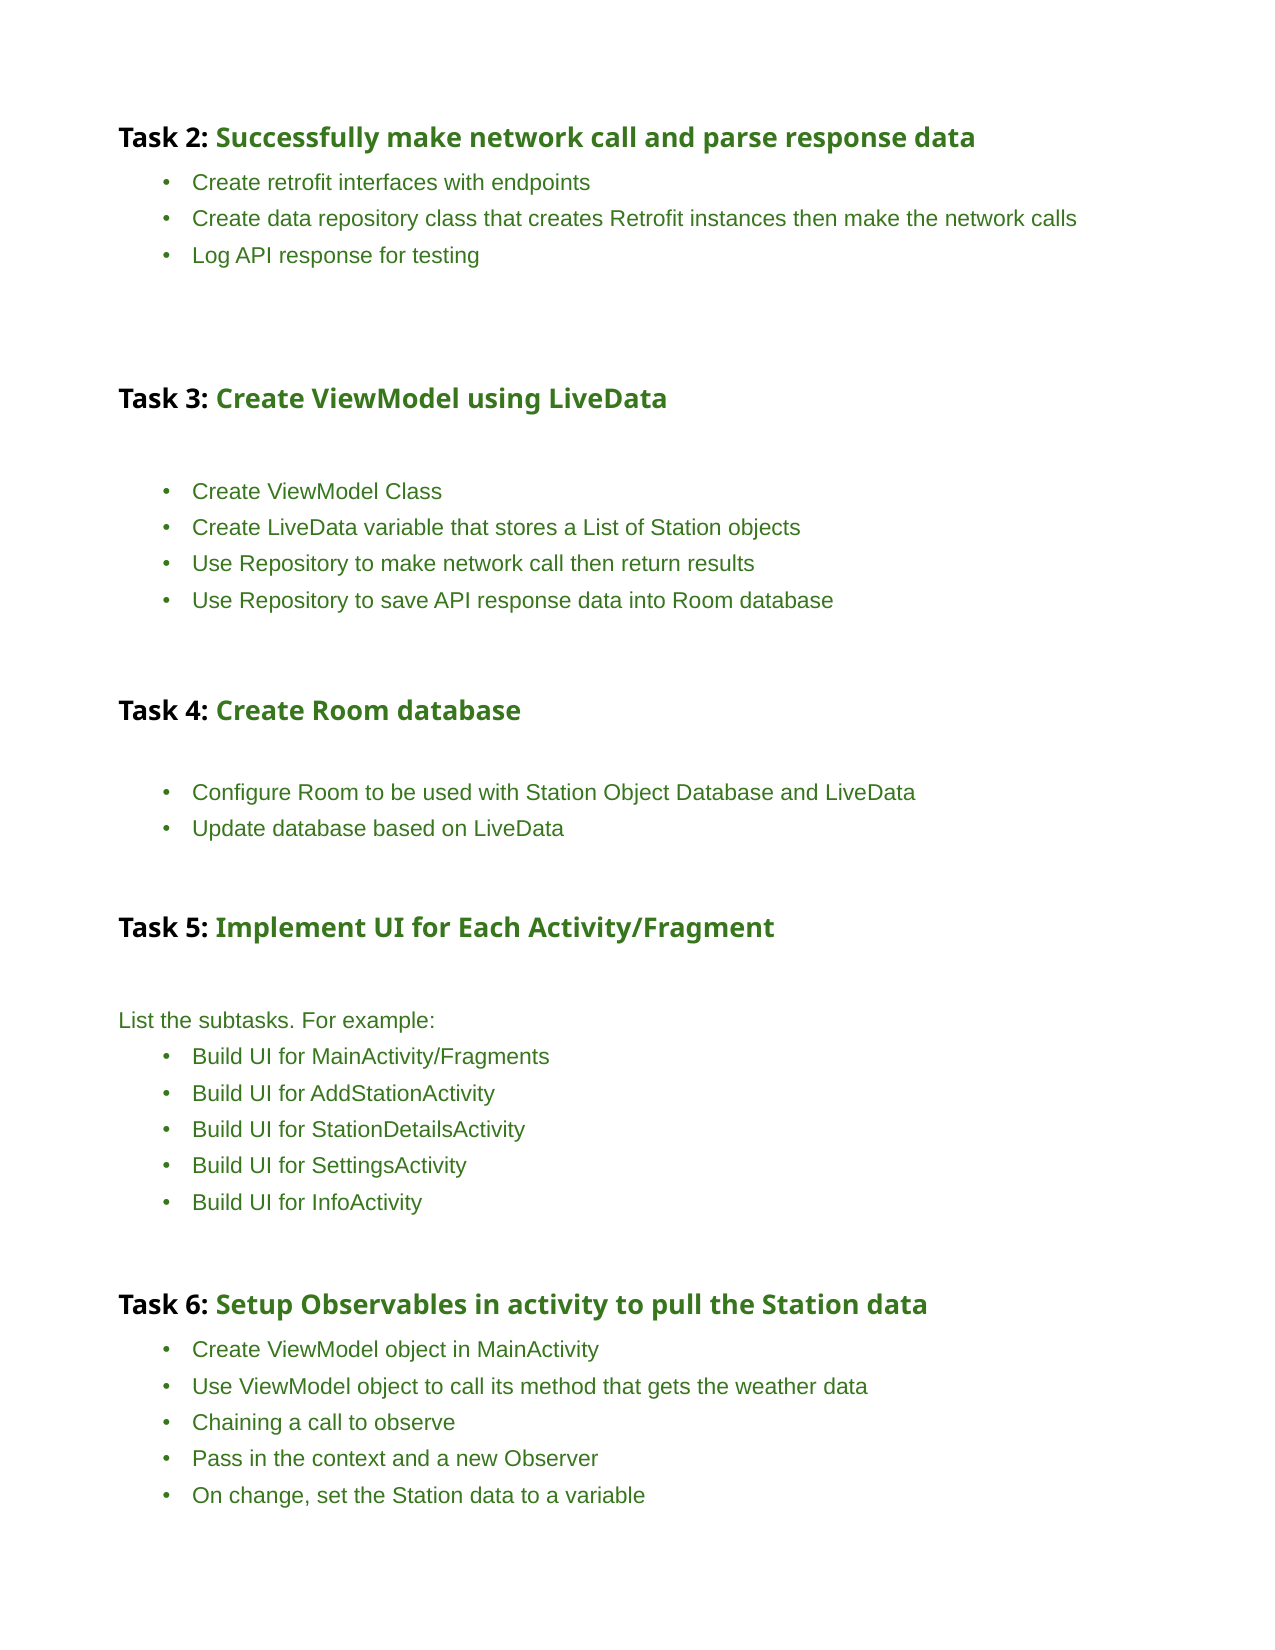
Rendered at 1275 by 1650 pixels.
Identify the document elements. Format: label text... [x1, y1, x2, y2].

list Build UI for SettingsActivity [162, 1152, 1157, 1179]
subtitle Task 2: Successfully make network call and parse response data [118, 118, 1157, 155]
list Create retrofit interfaces with endpoints [162, 169, 1157, 195]
subtitle Task 6: Setup Observables in activity to pull the Station data [118, 1286, 1157, 1322]
list Create ViewModel Class [162, 478, 1157, 504]
list Chaining a call to observe [162, 1409, 1157, 1435]
subtitle Task 4: Create Room database [118, 691, 1157, 728]
list Create data repository class that creates Retrofit instances then make the network calls [162, 205, 1157, 232]
list Pass in the context and a new Observer [162, 1445, 1157, 1472]
subtitle Task 3: Create ViewModel using LiveData [118, 379, 1157, 416]
list Update database based on LiveData [162, 815, 1157, 841]
list On change, set the Station data to a variable [162, 1482, 1157, 1508]
list Build UI for StationDetailsActivity [162, 1116, 1157, 1142]
list Log API response for testing [162, 242, 1157, 268]
list Build UI for MainActivity/Fragments [162, 1043, 1157, 1070]
list Create ViewModel object in MainActivity [162, 1336, 1157, 1363]
list Create LiveData variable that stores a List of Station objects [162, 514, 1157, 540]
list Use ViewModel object to call its method that gets the weather data [162, 1373, 1157, 1399]
text List the subtasks. For example: [118, 1007, 1157, 1033]
list Build UI for AddStationActivity [162, 1080, 1157, 1106]
list Build UI for InfoActivity [162, 1189, 1157, 1215]
list Use Repository to save API response data into Room database [162, 587, 1157, 613]
list Configure Room to be used with Station Object Database and LiveData [162, 779, 1157, 805]
list Use Repository to make network call then return results [162, 550, 1157, 577]
subtitle Task 5: Implement UI for Each Activity/Fragment [118, 908, 1157, 945]
